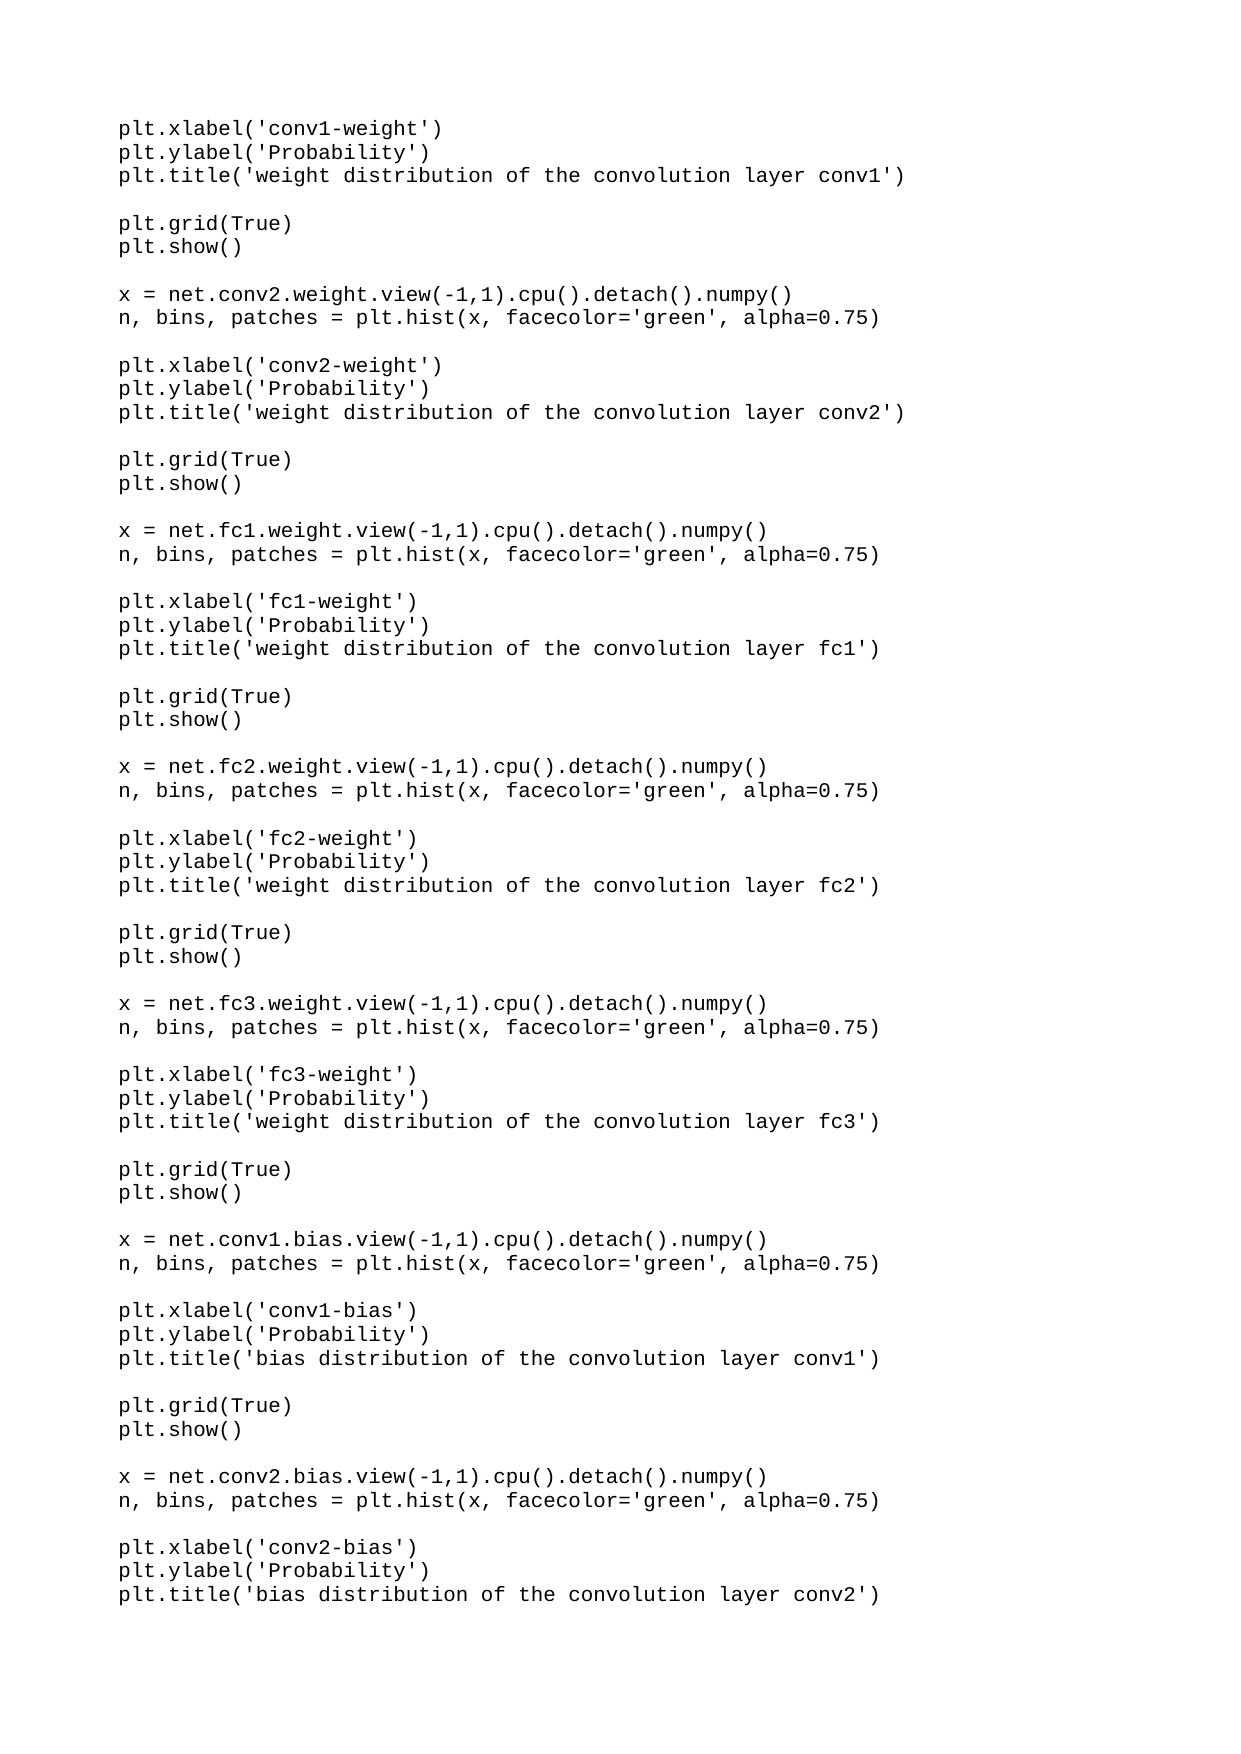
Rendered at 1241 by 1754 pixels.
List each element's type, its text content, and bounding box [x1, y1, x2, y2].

text plt.ylabel('Probability') [118, 1561, 1122, 1584]
text n, bins, patches = plt.hist(x, facecolor='green', alpha=0.75) [118, 544, 1122, 567]
text ​ [118, 260, 1122, 284]
text plt.xlabel('fc2-weight') [118, 827, 1122, 851]
text plt.grid(True) [118, 686, 1122, 709]
text plt.title('weight distribution of the convolution layer conv1') [118, 165, 1122, 189]
text plt.show() [118, 1182, 1122, 1206]
text ​ [118, 1442, 1122, 1466]
text plt.xlabel('conv2-weight') [118, 354, 1122, 378]
text plt.xlabel('fc3-weight') [118, 1064, 1122, 1088]
text plt.ylabel('Probability') [118, 851, 1122, 875]
text ​ [118, 1513, 1122, 1537]
text plt.title('bias distribution of the convolution layer conv1') [118, 1348, 1122, 1371]
text ​ [118, 662, 1122, 686]
text plt.ylabel('Probability') [118, 378, 1122, 402]
text ​ [118, 804, 1122, 827]
text plt.ylabel('Probability') [118, 1088, 1122, 1111]
text ​ [118, 898, 1122, 922]
text plt.grid(True) [118, 1395, 1122, 1419]
text n, bins, patches = plt.hist(x, facecolor='green', alpha=0.75) [118, 1017, 1122, 1040]
text plt.xlabel('fc1-weight') [118, 591, 1122, 615]
text x = net.conv2.weight.view(-1,1).cpu().detach().numpy() [118, 284, 1122, 307]
text ​ [118, 567, 1122, 591]
text n, bins, patches = plt.hist(x, facecolor='green', alpha=0.75) [118, 307, 1122, 331]
text ​ [118, 733, 1122, 757]
text ​ [118, 1040, 1122, 1064]
text plt.title('weight distribution of the convolution layer fc1') [118, 638, 1122, 662]
text ​ [118, 189, 1122, 213]
text x = net.conv1.bias.view(-1,1).cpu().detach().numpy() [118, 1229, 1122, 1253]
text ​ [118, 426, 1122, 449]
text plt.grid(True) [118, 213, 1122, 236]
text plt.title('weight distribution of the convolution layer fc3') [118, 1111, 1122, 1135]
text plt.show() [118, 1419, 1122, 1442]
text plt.show() [118, 236, 1122, 260]
text n, bins, patches = plt.hist(x, facecolor='green', alpha=0.75) [118, 1489, 1122, 1513]
text x = net.conv2.bias.view(-1,1).cpu().detach().numpy() [118, 1466, 1122, 1489]
text plt.grid(True) [118, 922, 1122, 946]
text plt.ylabel('Probability') [118, 1324, 1122, 1348]
text plt.title('bias distribution of the convolution layer conv2') [118, 1584, 1122, 1608]
text ​ [118, 1277, 1122, 1300]
text plt.xlabel('conv1-bias') [118, 1300, 1122, 1324]
text n, bins, patches = plt.hist(x, facecolor='green', alpha=0.75) [118, 1253, 1122, 1277]
text ​ [118, 331, 1122, 354]
text ​ [118, 969, 1122, 993]
text x = net.fc1.weight.view(-1,1).cpu().detach().numpy() [118, 520, 1122, 544]
text ​ [118, 1371, 1122, 1395]
text plt.show() [118, 946, 1122, 969]
text ​ [118, 1608, 1122, 1631]
text plt.title('weight distribution of the convolution layer conv2') [118, 402, 1122, 426]
text plt.show() [118, 709, 1122, 733]
text ​ [118, 1206, 1122, 1229]
text x = net.fc2.weight.view(-1,1).cpu().detach().numpy() [118, 757, 1122, 780]
text plt.grid(True) [118, 449, 1122, 473]
text plt.ylabel('Probability') [118, 142, 1122, 165]
text ​ [118, 496, 1122, 520]
text ​ [118, 1135, 1122, 1158]
text plt.ylabel('Probability') [118, 615, 1122, 638]
text plt.grid(True) [118, 1158, 1122, 1182]
text plt.show() [118, 473, 1122, 496]
text plt.xlabel('conv1-weight') [118, 118, 1122, 142]
text n, bins, patches = plt.hist(x, facecolor='green', alpha=0.75) [118, 780, 1122, 804]
text plt.title('weight distribution of the convolution layer fc2') [118, 875, 1122, 898]
text x = net.fc3.weight.view(-1,1).cpu().detach().numpy() [118, 993, 1122, 1017]
text plt.xlabel('conv2-bias') [118, 1537, 1122, 1561]
